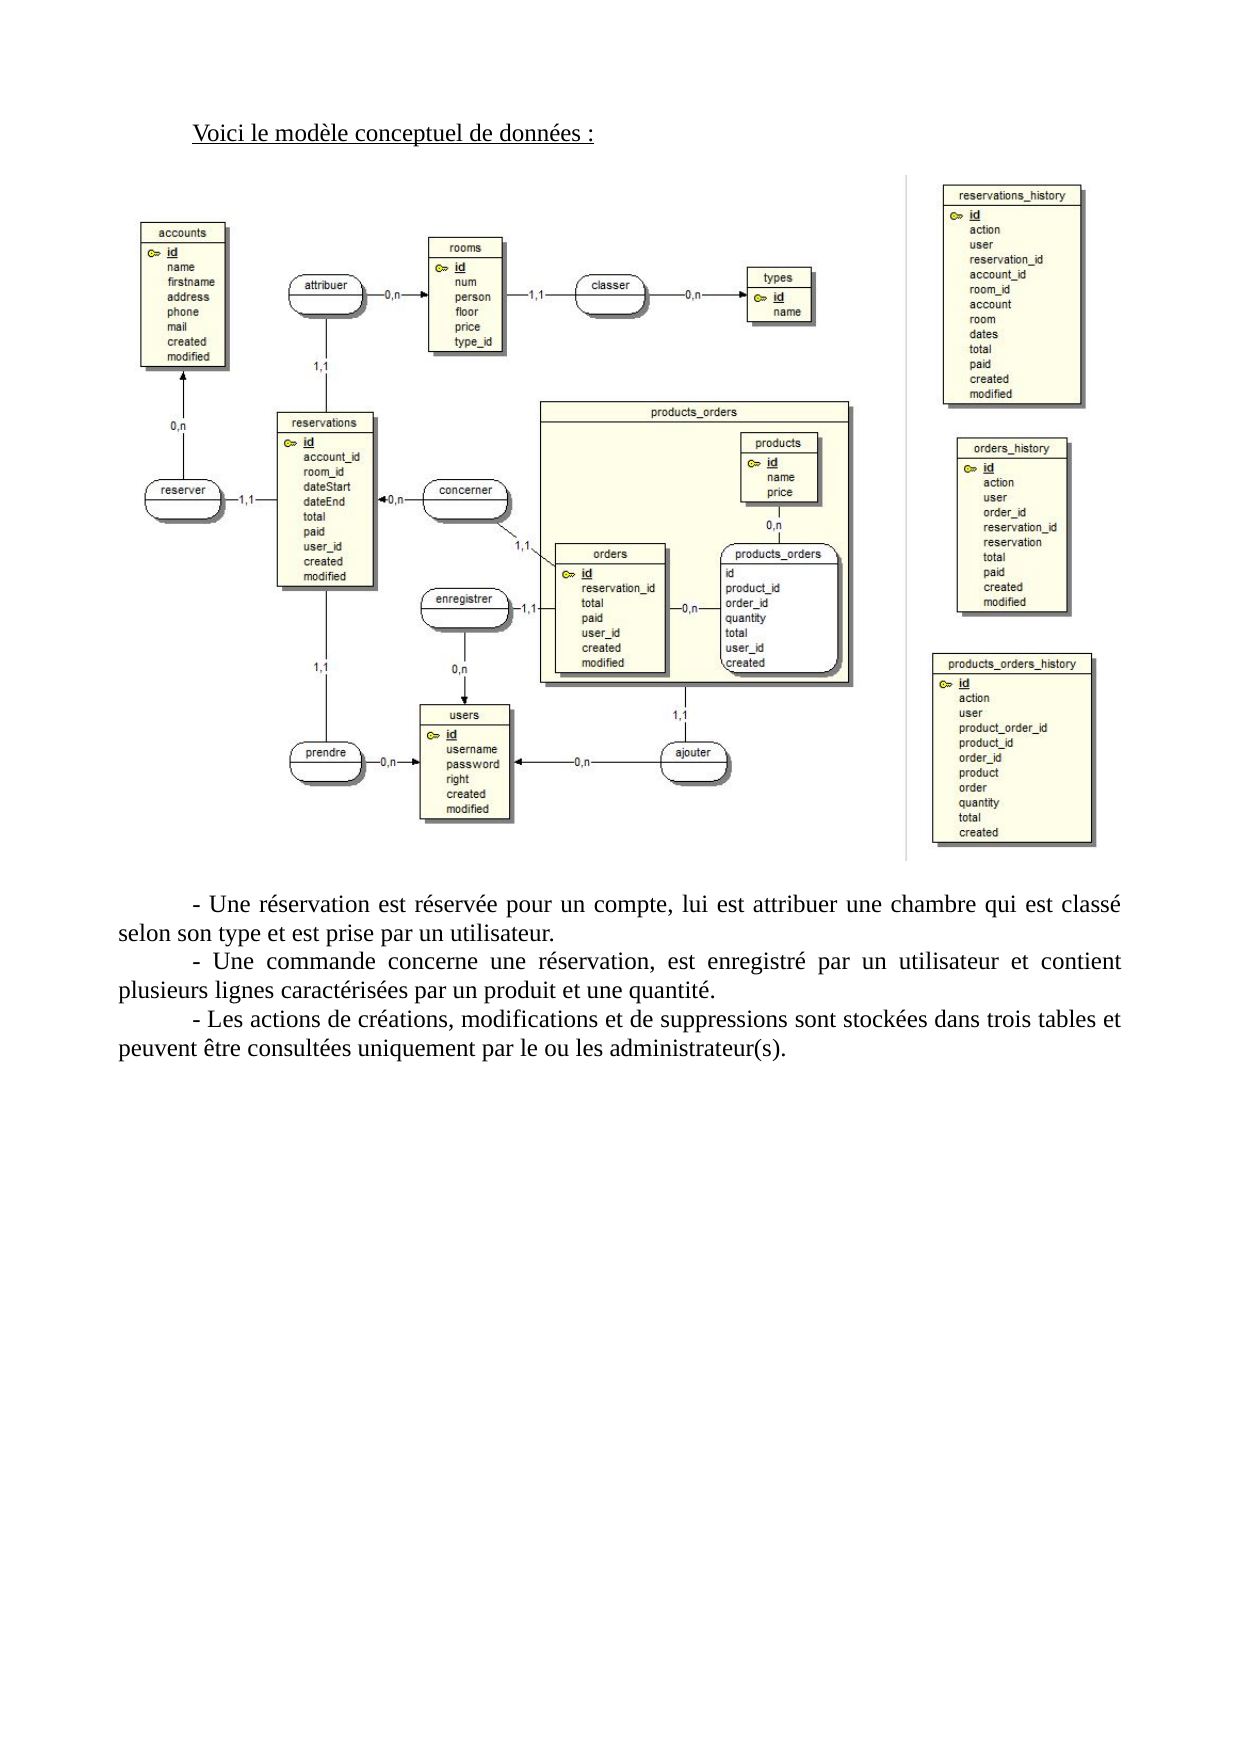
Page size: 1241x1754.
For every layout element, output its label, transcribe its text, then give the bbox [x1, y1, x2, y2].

picture [118, 175, 1123, 861]
text - Les actions de créations, modifications et de suppressions sont stockées dans trois tables et peuvent être consultées uniquement par le ou les administrateur(s). [118, 1004, 1122, 1061]
text - Une réservation est réservée pour un compte, lui est attribuer une chambre qui est classé selon son type et est prise par un utilisateur. [118, 889, 1122, 946]
text - Une commande concerne une réservation, est enregistré par un utilisateur et contient plusieurs lignes caractérisées par un produit et une quantité. [118, 946, 1122, 1004]
text Voici le modèle conceptuel de données : [118, 118, 1122, 147]
